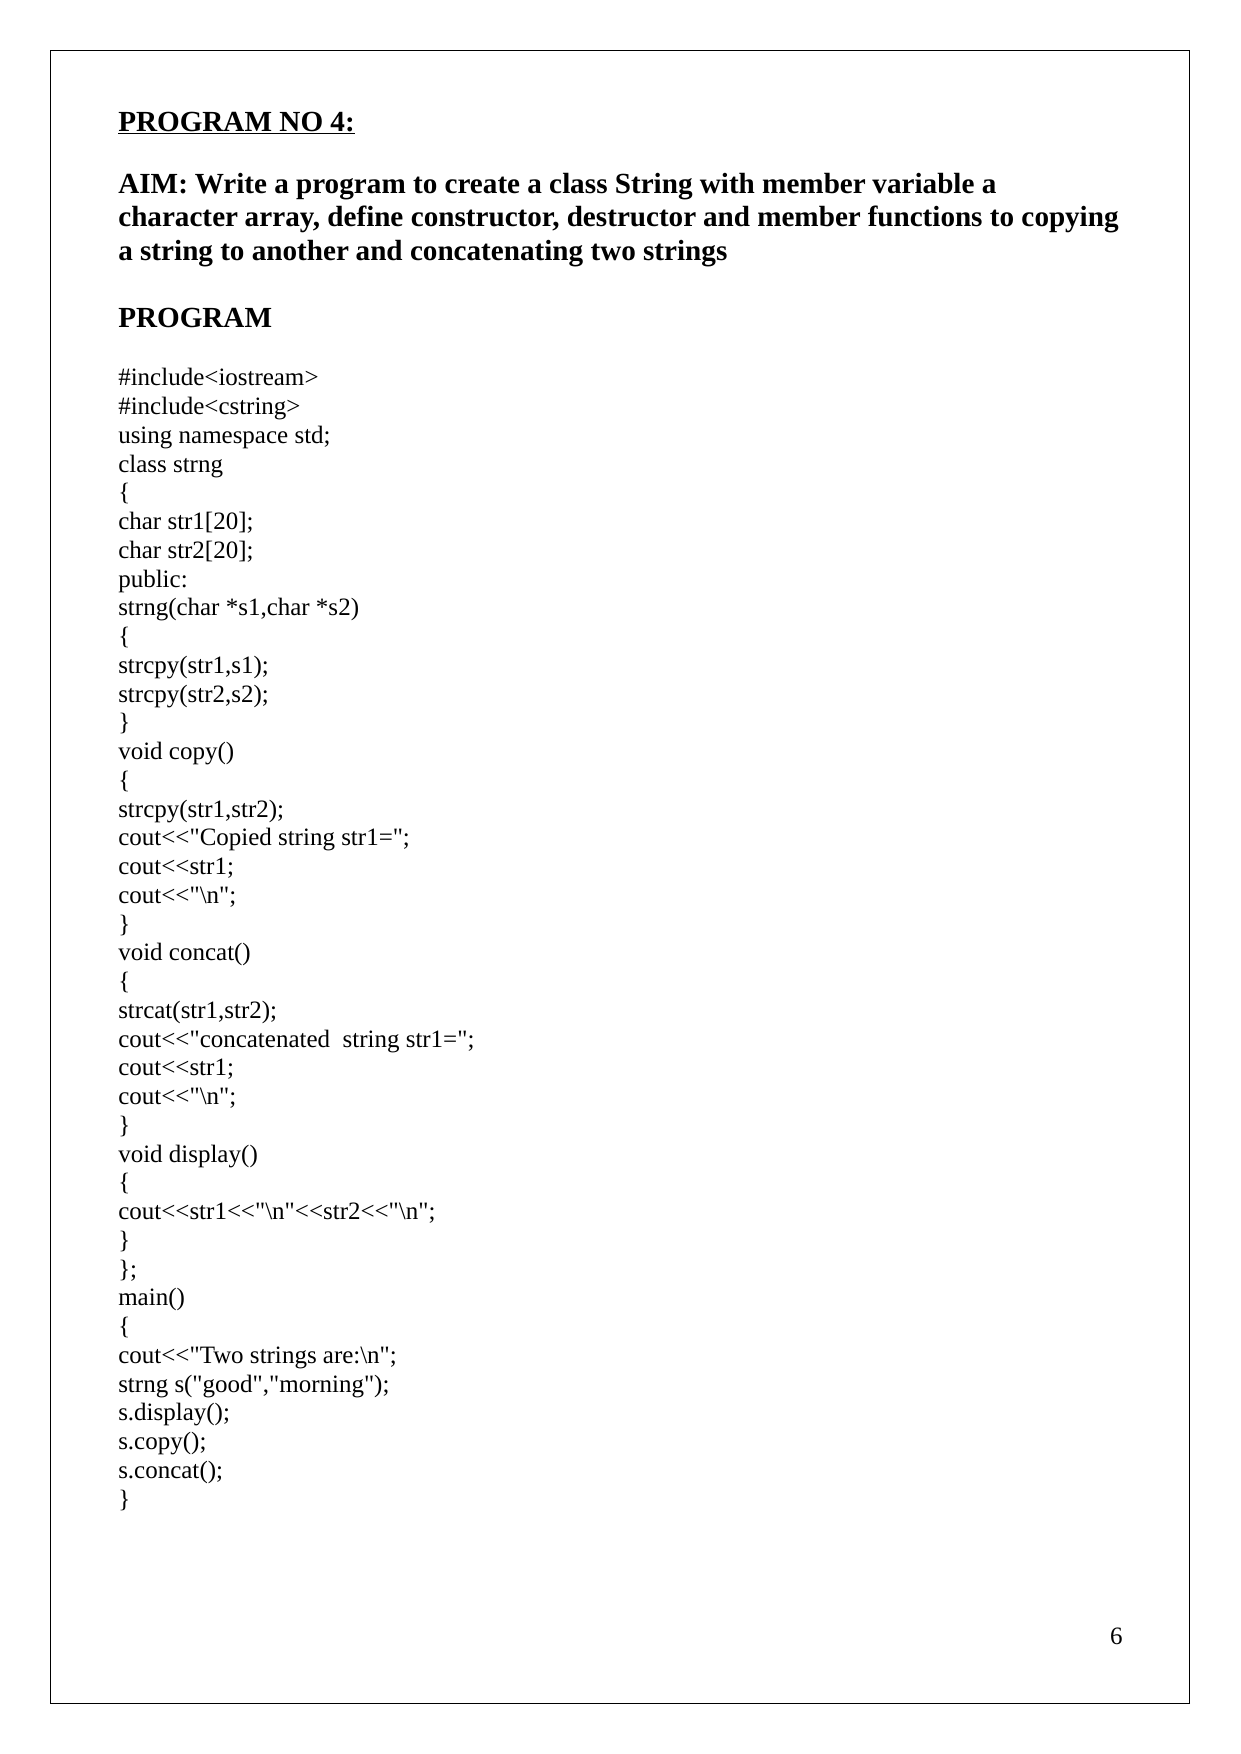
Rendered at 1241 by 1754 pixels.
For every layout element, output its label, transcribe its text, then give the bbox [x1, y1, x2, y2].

text class strng [118, 449, 1122, 477]
text { [118, 621, 1122, 650]
text public: [118, 564, 1122, 592]
text strng(char *s1,char *s2) [118, 592, 1122, 621]
text void copy() [118, 736, 1122, 765]
text } [118, 1484, 1122, 1512]
text #include<cstring> [118, 391, 1122, 420]
text strng s("good","morning"); [118, 1369, 1122, 1397]
text PROGRAM NO 4: [118, 104, 1122, 137]
text { [118, 1311, 1122, 1340]
text s.copy(); [118, 1426, 1122, 1455]
text }; [118, 1254, 1122, 1282]
text cout<<"concatenated string str1="; [118, 1024, 1122, 1052]
text { [118, 1167, 1122, 1196]
text } [118, 707, 1122, 736]
text strcpy(str2,s2); [118, 679, 1122, 707]
text cout<<str1; [118, 1052, 1122, 1081]
text cout<<str1<<"\n"<<str2<<"\n"; [118, 1196, 1122, 1225]
text { [118, 765, 1122, 794]
text { [118, 477, 1122, 506]
text char str1[20]; [118, 506, 1122, 535]
text cout<<"Two strings are:\n"; [118, 1340, 1122, 1369]
text } [118, 1110, 1122, 1139]
text } [118, 909, 1122, 937]
text strcat(str1,str2); [118, 995, 1122, 1024]
text PROGRAM [118, 300, 1122, 334]
text cout<<"Copied string str1="; [118, 822, 1122, 851]
text #include<iostream> [118, 362, 1122, 391]
text AIM: Write a program to create a class String with member variable a character array, define constructor, destructor and member functions to copying a string to another and concatenating two strings [118, 166, 1122, 267]
text s.concat(); [118, 1455, 1122, 1484]
text s.display(); [118, 1397, 1122, 1426]
text } [118, 1225, 1122, 1254]
text strcpy(str1,str2); [118, 794, 1122, 822]
text void display() [118, 1139, 1122, 1167]
text char str2[20]; [118, 535, 1122, 564]
text void concat() [118, 937, 1122, 966]
text strcpy(str1,s1); [118, 650, 1122, 679]
text cout<<str1; [118, 851, 1122, 880]
text using namespace std; [118, 420, 1122, 449]
text { [118, 966, 1122, 995]
text cout<<"\n"; [118, 880, 1122, 909]
text main() [118, 1282, 1122, 1311]
text cout<<"\n"; [118, 1081, 1122, 1110]
